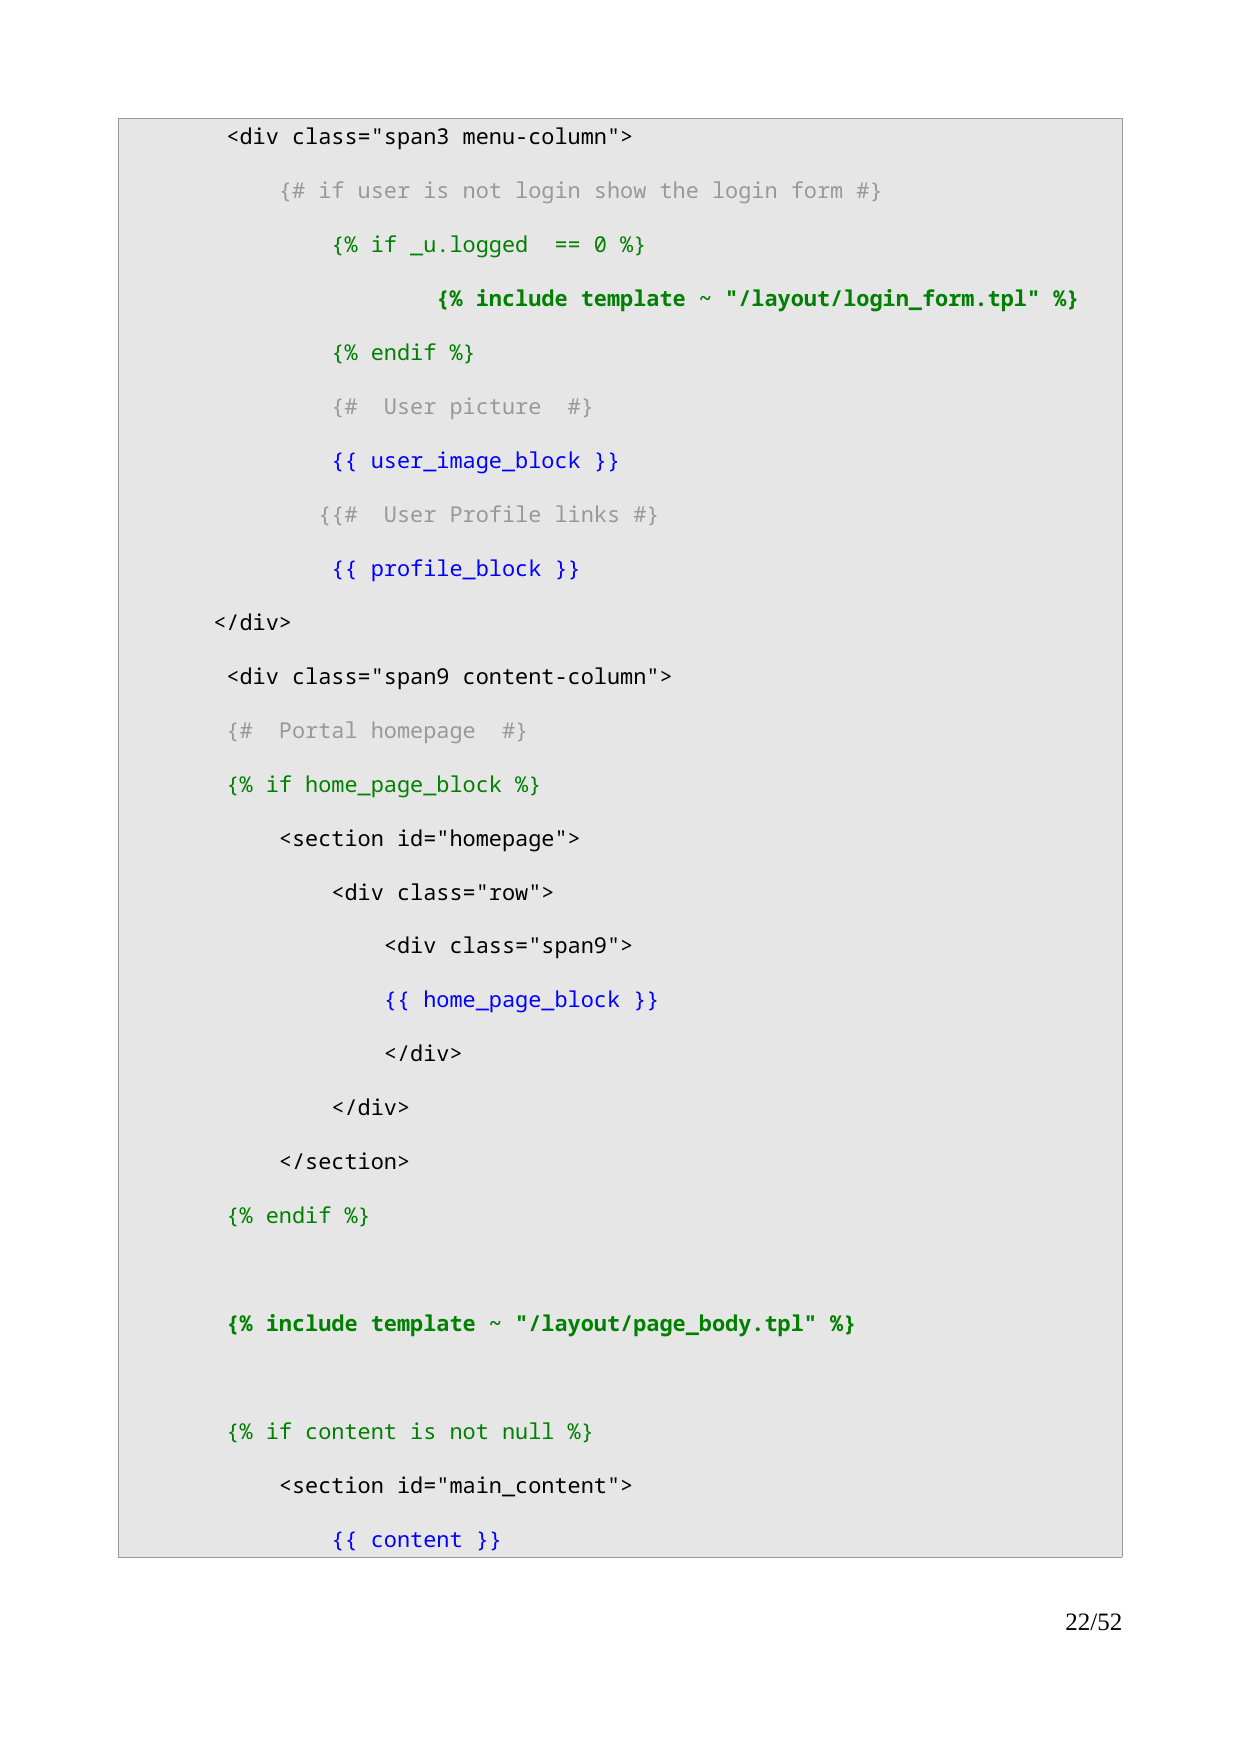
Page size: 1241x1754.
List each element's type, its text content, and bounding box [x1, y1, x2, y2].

text {{ home_page_block }} [119, 981, 1122, 1014]
text <div class="span9"> [119, 927, 1122, 960]
text <div class="span9 content-column"> [119, 658, 1122, 691]
text </div> [119, 604, 1122, 637]
text {# User picture #} [119, 388, 1122, 421]
text {% endif %} [119, 334, 1122, 367]
text {% if home_page_block %} [119, 766, 1122, 798]
text </div> [119, 1035, 1122, 1068]
text <div class="row"> [119, 873, 1122, 906]
text <section id="homepage"> [119, 819, 1122, 852]
text {# Portal homepage #} [119, 712, 1122, 744]
text {# if user is not login show the login form #} [119, 172, 1122, 205]
text <section id="main_content"> [119, 1467, 1122, 1500]
text {% endif %} [119, 1197, 1122, 1230]
text {{ content }} [119, 1521, 1122, 1557]
text <div class="span3 menu-column"> [119, 119, 1122, 151]
text {{ user_image_block }} [119, 442, 1122, 475]
text {% include template ~ "/layout/page_body.tpl" %} [119, 1305, 1122, 1338]
text </section> [119, 1143, 1122, 1176]
text {% include template ~ "/layout/login_form.tpl" %} [119, 280, 1122, 313]
text {% if _u.logged == 0 %} [119, 226, 1122, 259]
text </div> [119, 1089, 1122, 1122]
text {% if content is not null %} [119, 1413, 1122, 1446]
text {{ profile_block }} [119, 550, 1122, 583]
text {{# User Profile links #} [119, 496, 1122, 529]
